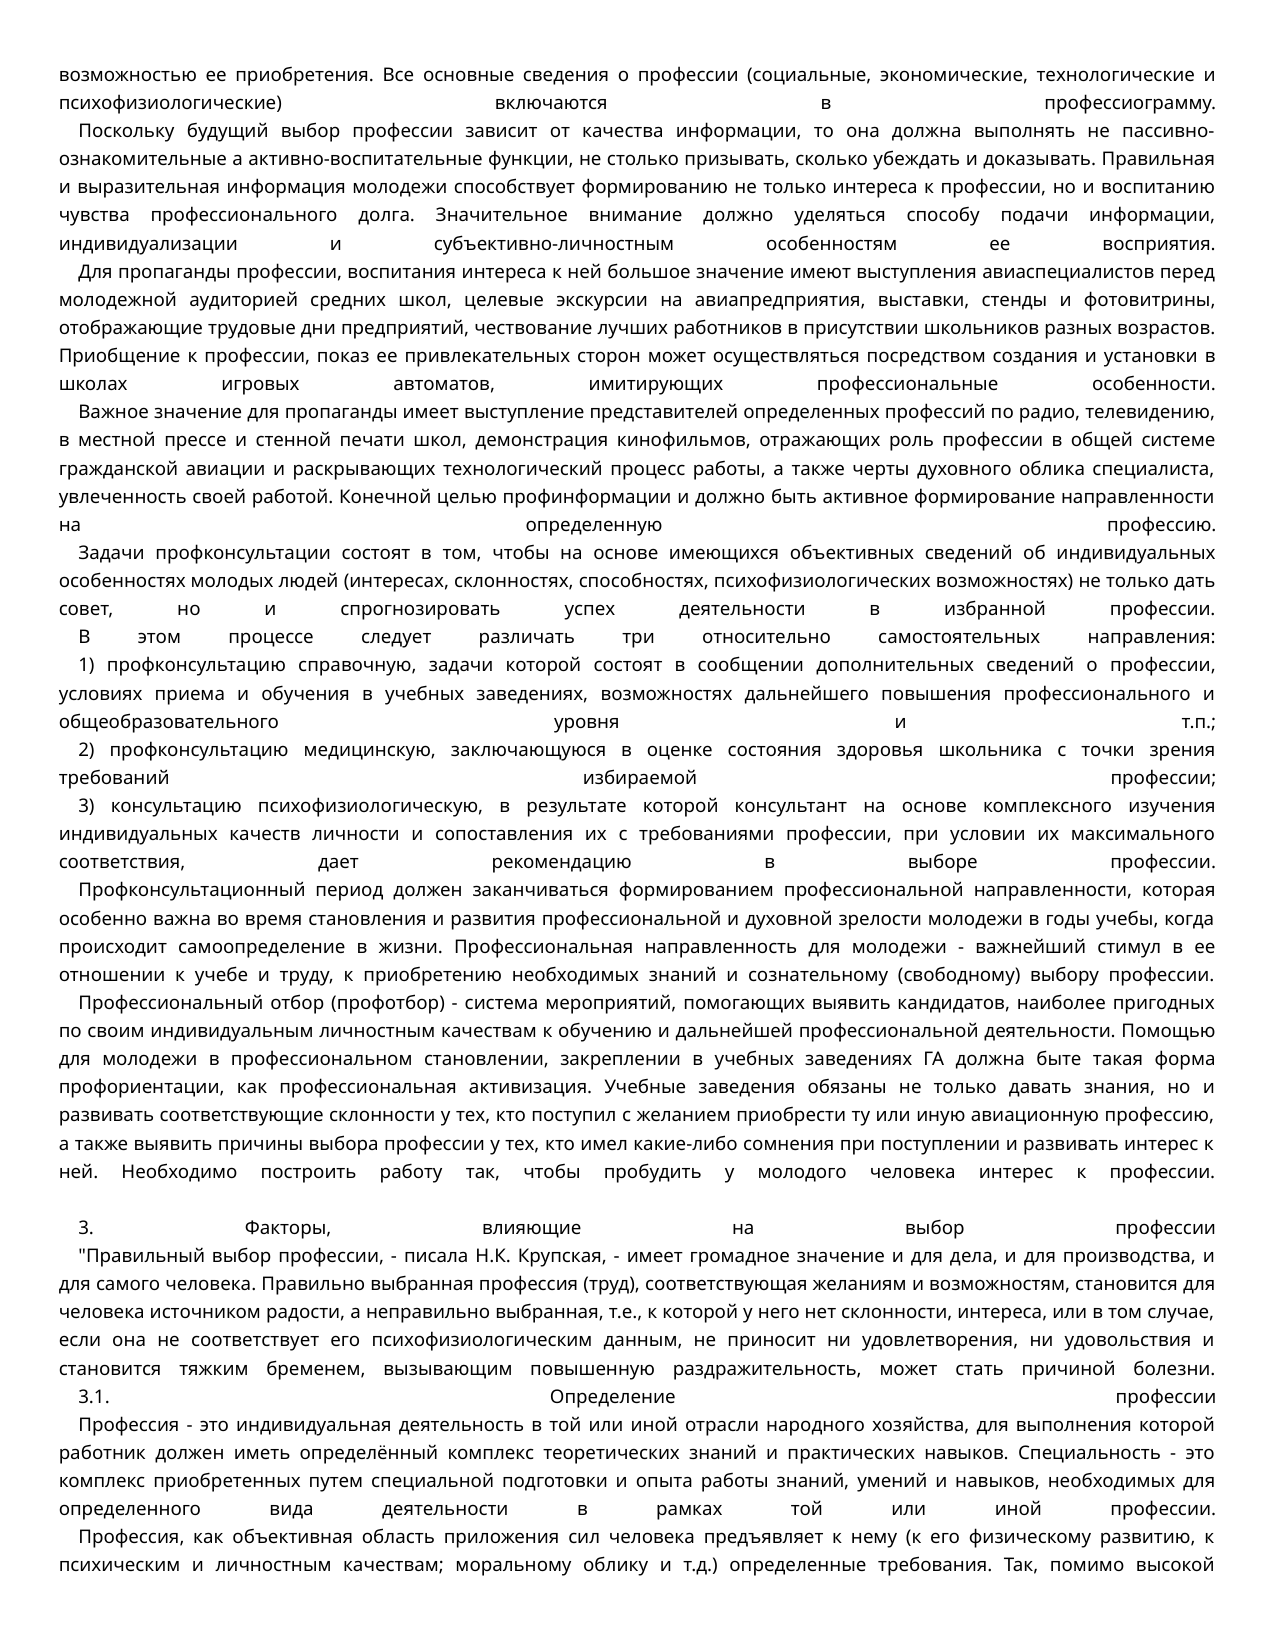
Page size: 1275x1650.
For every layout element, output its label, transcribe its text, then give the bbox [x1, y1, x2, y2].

text возможностью ее приобретения. Все основные сведения о профессии (социальные, экономические, технологические и психофизиологические) включаются в профессиограмму. Поскольку будущий выбор профессии зависит от качества информации, то она должна выполнять не пассивно-ознакомительные а активно-воспитательные функции, не столько призывать, сколько убеждать и доказывать. Правильная и выразительная информация молодежи способствует формированию не только интереса к профессии, но и воспитанию чувства профессионального долга. Значительное внимание должно уделяться способу подачи информации, индивидуализации и субъективно-личностным особенностям ее восприятия. Для пропаганды профессии, воспитания интереса к ней большое значение имеют выступления авиаспециалистов перед молодежной аудиторией средних школ, целевые экскурсии на авиапредприятия, выставки, стенды и фотовитрины, отображающие трудовые дни предприятий, чествование лучших работников в присутствии школьников разных возрастов. Приобщение к профессии, показ ее привлекательных сторон может осуществляться посредством создания и установки в школах игровых автоматов, имитирующих профессиональные особенности. Важное значение для пропаганды имеет выступление представителей определенных профессий по радио, телевидению, в местной прессе и стенной печати школ, демонстрация кинофильмов, отражающих роль профессии в общей системе гражданской авиации и раскрывающих технологический процесс работы, а также черты духовного облика специалиста, увлеченность своей работой. Конечной целью профинформации и должно быть активное формирование направленности на определенную профессию. Задачи профконсультации состоят в том, чтобы на основе имеющихся объективных сведений об индивидуальных особенностях молодых людей (интересах, склонностях, способностях, психофизиологических возможностях) не только дать совет, но и спрогнозировать успех деятельности в избранной профессии. В этом процессе следует различать три относительно самостоятельных направления: 1) профконсультацию справочную, задачи которой состоят в сообщении дополнительных сведений о профессии, условиях приема и обучения в учебных заведениях, возможностях дальнейшего повышения профессионального и общеобразовательного уровня и т.п.; 2) профконсультацию медицинскую, заключающуюся в оценке состояния здоровья школьника с точки зрения требований избираемой профессии; 3) консультацию психофизиологическую, в результате которой консультант на основе комплексного изучения индивидуальных качеств личности и сопоставления их с требованиями профессии, при условии их максимального соответствия, дает рекомендацию в выборе профессии. Профконсультационный период должен заканчиваться формированием профессиональной направленности, которая особенно важна во время становления и развития профессиональной и духовной зрелости молодежи в годы учебы, когда происходит самоопределение в жизни. Профессиональная направленность для молодежи - важнейший стимул в ее отношении к учебе и труду, к приобретению необходимых знаний и сознательному (свободному) выбору профессии. Профессиональный отбор (профотбор) - система мероприятий, помогающих выявить кандидатов, наиболее пригодных по своим индивидуальным личностным качествам к обучению и дальнейшей профессиональной деятельности. Помощью для молодежи в профессиональном становлении, закреплении в учебных заведениях ГА должна быте такая форма профориентации, как профессиональная активизация. Учебные заведения обязаны не только давать знания, но и развивать соответствующие склонности у тех, кто поступил с желанием приобрести ту или иную авиационную профессию, а также выявить причины выбора профессии у тех, кто имел какие-либо сомнения при поступлении и развивать интерес к ней. Необходимо построить работу так, чтобы пробудить у молодого человека интерес к профессии. 3. Факторы, влияющие на выбор профессии "Правильный выбор профессии, - писала Н.К. Крупская, - имеет громадное значение и для дела, и для производства, и для самого человека. Правильно выбранная профессия (труд), соответствующая желаниям и возможностям, становится для человека источником радости, а неправильно выбранная, т.е., к которой у него нет склонности, интереса, или в том случае, если она не соответствует его психофизиологическим данным, не приносит ни удовлетворения, ни удовольствия и становится тяжким бременем, вызывающим повышенную раздражительность, может стать причиной болезни. 3.1. Определение профессии Профессия - это индивидуальная деятельность в той или иной отрасли народного хозяйства, для выполнения которой работник должен иметь определённый комплекс теоретических знаний и практических навыков. Специальность - это комплекс приобретенных путем специальной подготовки и опыта работы знаний, умений и навыков, необходимых для определенного вида деятельности в рамках той или иной профессии. Профессия, как объективная область приложения сил человека предъявляет к нему (к его физическому развитию, к психическим и личностным качествам; моральному облику и т.д.) определенные требования. Так, помимо высокой [58, 58, 1216, 1577]
